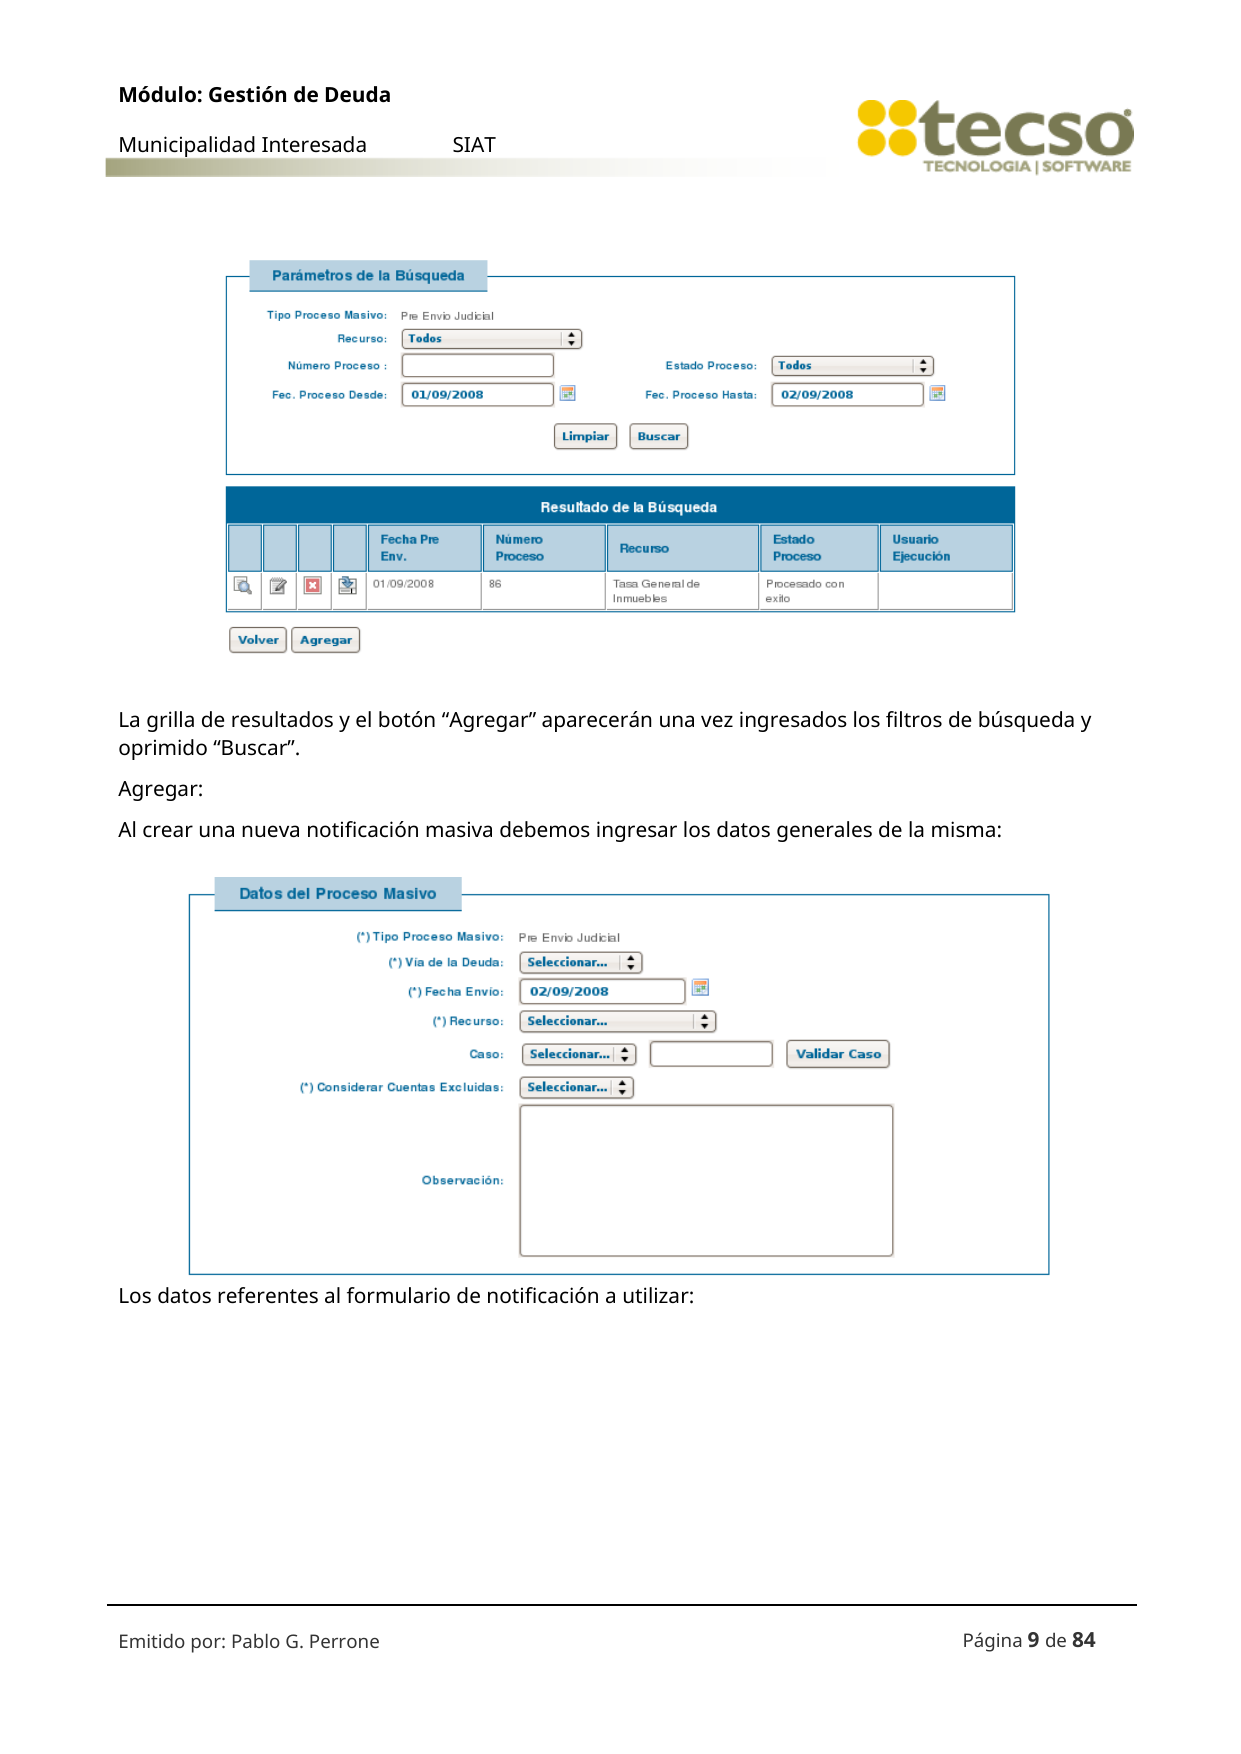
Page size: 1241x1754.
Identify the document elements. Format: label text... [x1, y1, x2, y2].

text Agregar: [118, 774, 1122, 803]
picture [184, 877, 1057, 1280]
text La grilla de resultados y el botón “Agregar” aparecerán una vez ingresados los filtros de búsqueda y oprimido “Buscar”. [118, 705, 1122, 762]
picture [218, 258, 1022, 663]
text Los datos referentes al formulario de notificación a utilizar: [118, 1051, 1122, 1309]
picture [105, 100, 1134, 177]
text Al crear una nueva notificación masiva debemos ingresar los datos generales de la misma: [118, 815, 1122, 844]
